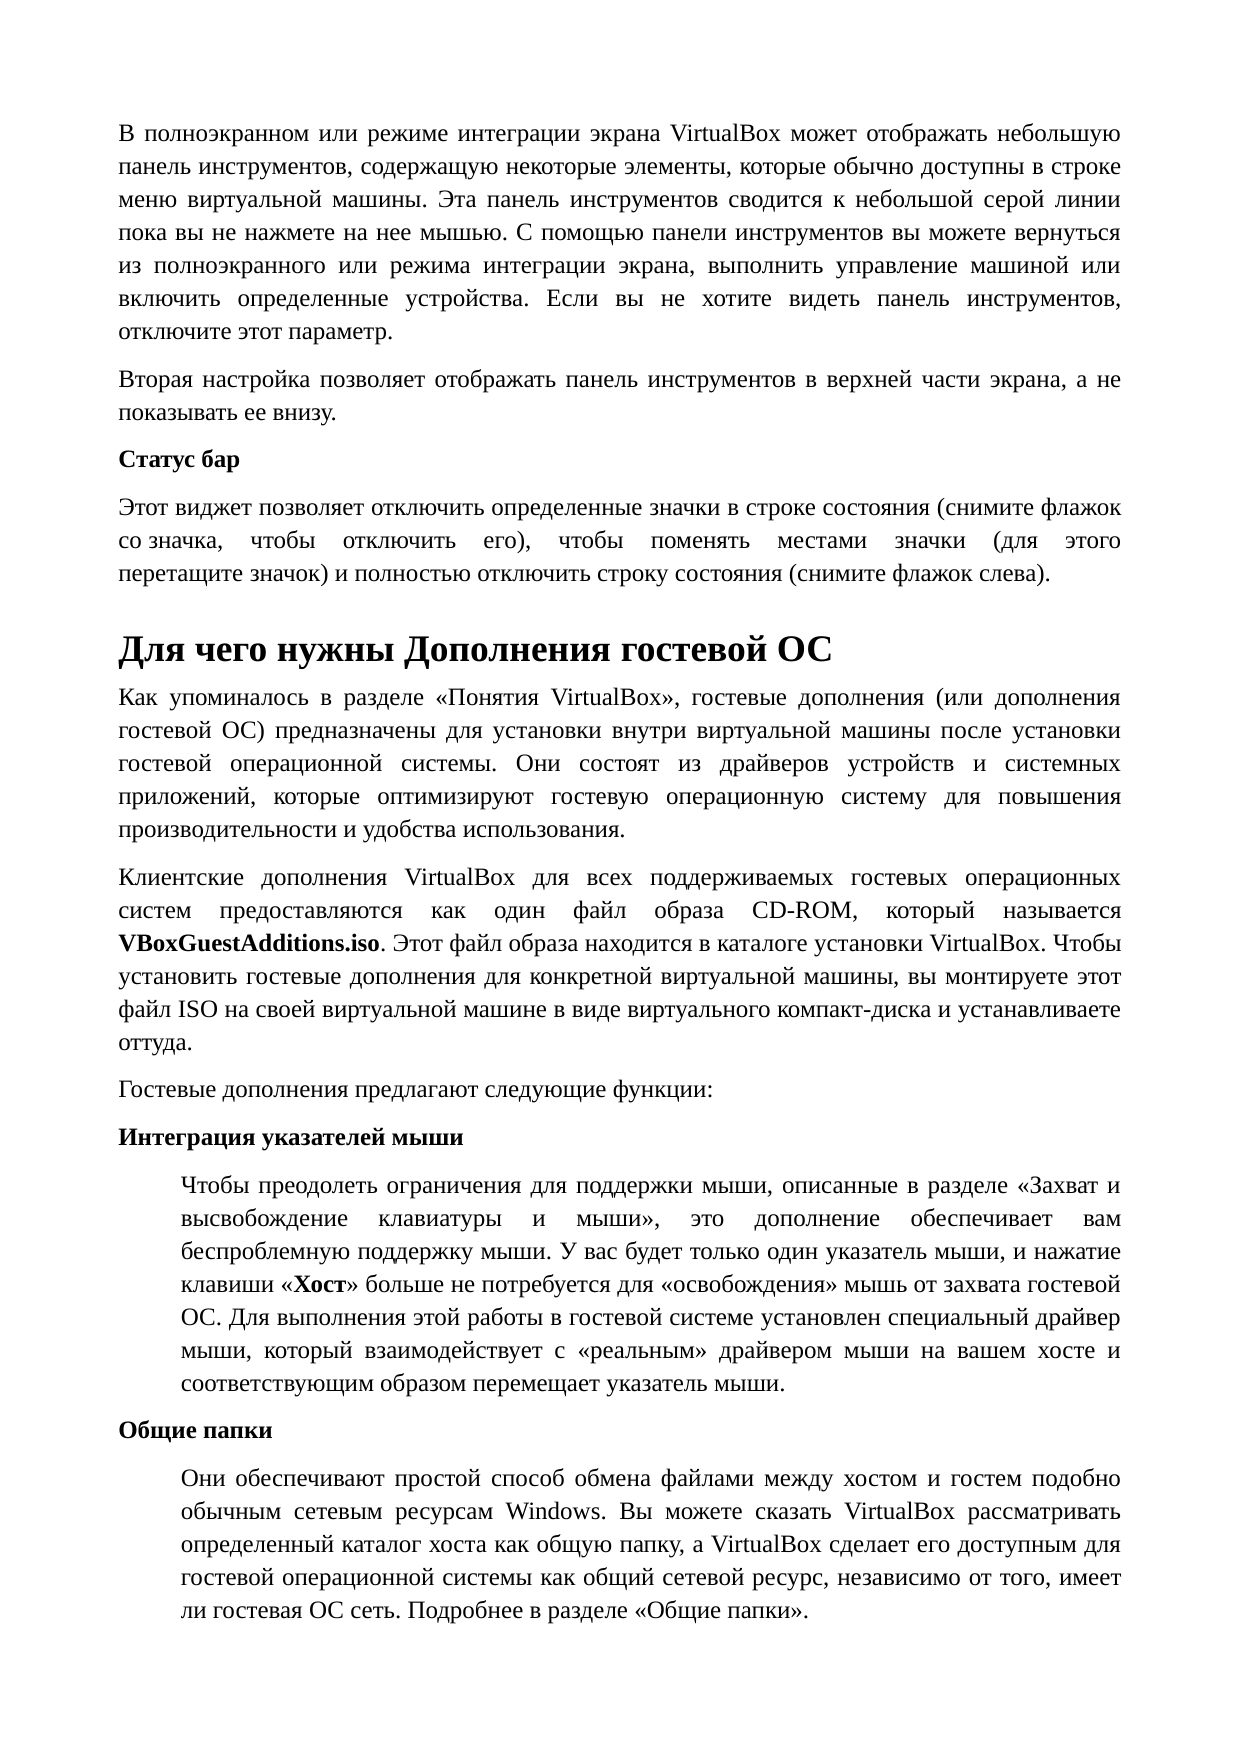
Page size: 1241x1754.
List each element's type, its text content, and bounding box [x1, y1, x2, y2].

text Вторая настройка позволяет отображать панель инструментов в верхней части экрана, а не показывать ее внизу. [118, 364, 1122, 426]
text В полноэкранном или режиме интеграции экрана VirtualBox может отображать небольшую панель инструментов, содержащую некоторые элементы, которые обычно доступны в строке меню виртуальной машины. Эта панель инструментов сводится к небольшой серой линии пока вы не нажмете на нее мышью. С помощью панели инструментов вы можете вернуться из полноэкранного или режима интеграции экрана, выполнить управление машиной или включить определенные устройства. Если вы не хотите видеть панель инструментов, отключите этот параметр. [118, 118, 1122, 345]
text Этот виджет позволяет отключить определенные значки в строке состояния (снимите флажок со значка, чтобы отключить его), чтобы поменять местами значки (для этого перетащите значок) и полностью отключить строку состояния (снимите флажок слева). [118, 492, 1122, 587]
text Чтобы преодолеть ограничения для поддержки мыши, описанные в разделе «Захват и высвобождение клавиатуры и мыши», это дополнение обеспечивает вам беспроблемную поддержку мыши. У вас будет только один указатель мыши, и нажатие клавиши «Хост» больше не потребуется для «освобождения» мышь от захвата гостевой ОС. Для выполнения этой работы в гостевой системе установлен специальный драйвер мыши, который взаимодействует с «реальным» драйвером мыши на вашем хосте и соответствующим образом перемещает указатель мыши. [181, 1170, 1122, 1397]
subtitle Для чего нужны Дополнения гостевой ОС [118, 627, 1122, 670]
text Общие папки [118, 1416, 1122, 1444]
text Гостевые дополнения предлагают следующие функции: [118, 1074, 1122, 1103]
text Статус бар [118, 444, 1122, 473]
text Они обеспечивают простой способ обмена файлами между хостом и гостем подобно обычным сетевым ресурсам Windows. Вы можете сказать VirtualBox рассматривать определенный каталог хоста как общую папку, а VirtualBox сделает его доступным для гостевой операционной системы как общий сетевой ресурс, независимо от того, имеет ли гостевая ОС сеть. Подробнее в разделе «Общие папки». [181, 1463, 1122, 1624]
text Как упоминалось в разделе «Понятия VirtualBox», гостевые дополнения (или дополнения гостевой ОС) предназначены для установки внутри виртуальной машины после установки гостевой операционной системы. Они состоят из драйверов устройств и системных приложений, которые оптимизируют гостевую операционную систему для повышения производительности и удобства использования. [118, 682, 1122, 843]
text Интеграция указателей мыши [118, 1122, 1122, 1151]
text Клиентские дополнения VirtualBox для всех поддерживаемых гостевых операционных систем предоставляются как один файл образа CD-ROM, который называется VBoxGuestAdditions.iso. Этот файл образа находится в каталоге установки VirtualBox. Чтобы установить гостевые дополнения для конкретной виртуальной машины, вы монтируете этот файл ISO на своей виртуальной машине в виде виртуального компакт-диска и устанавливаете оттуда. [118, 862, 1122, 1056]
